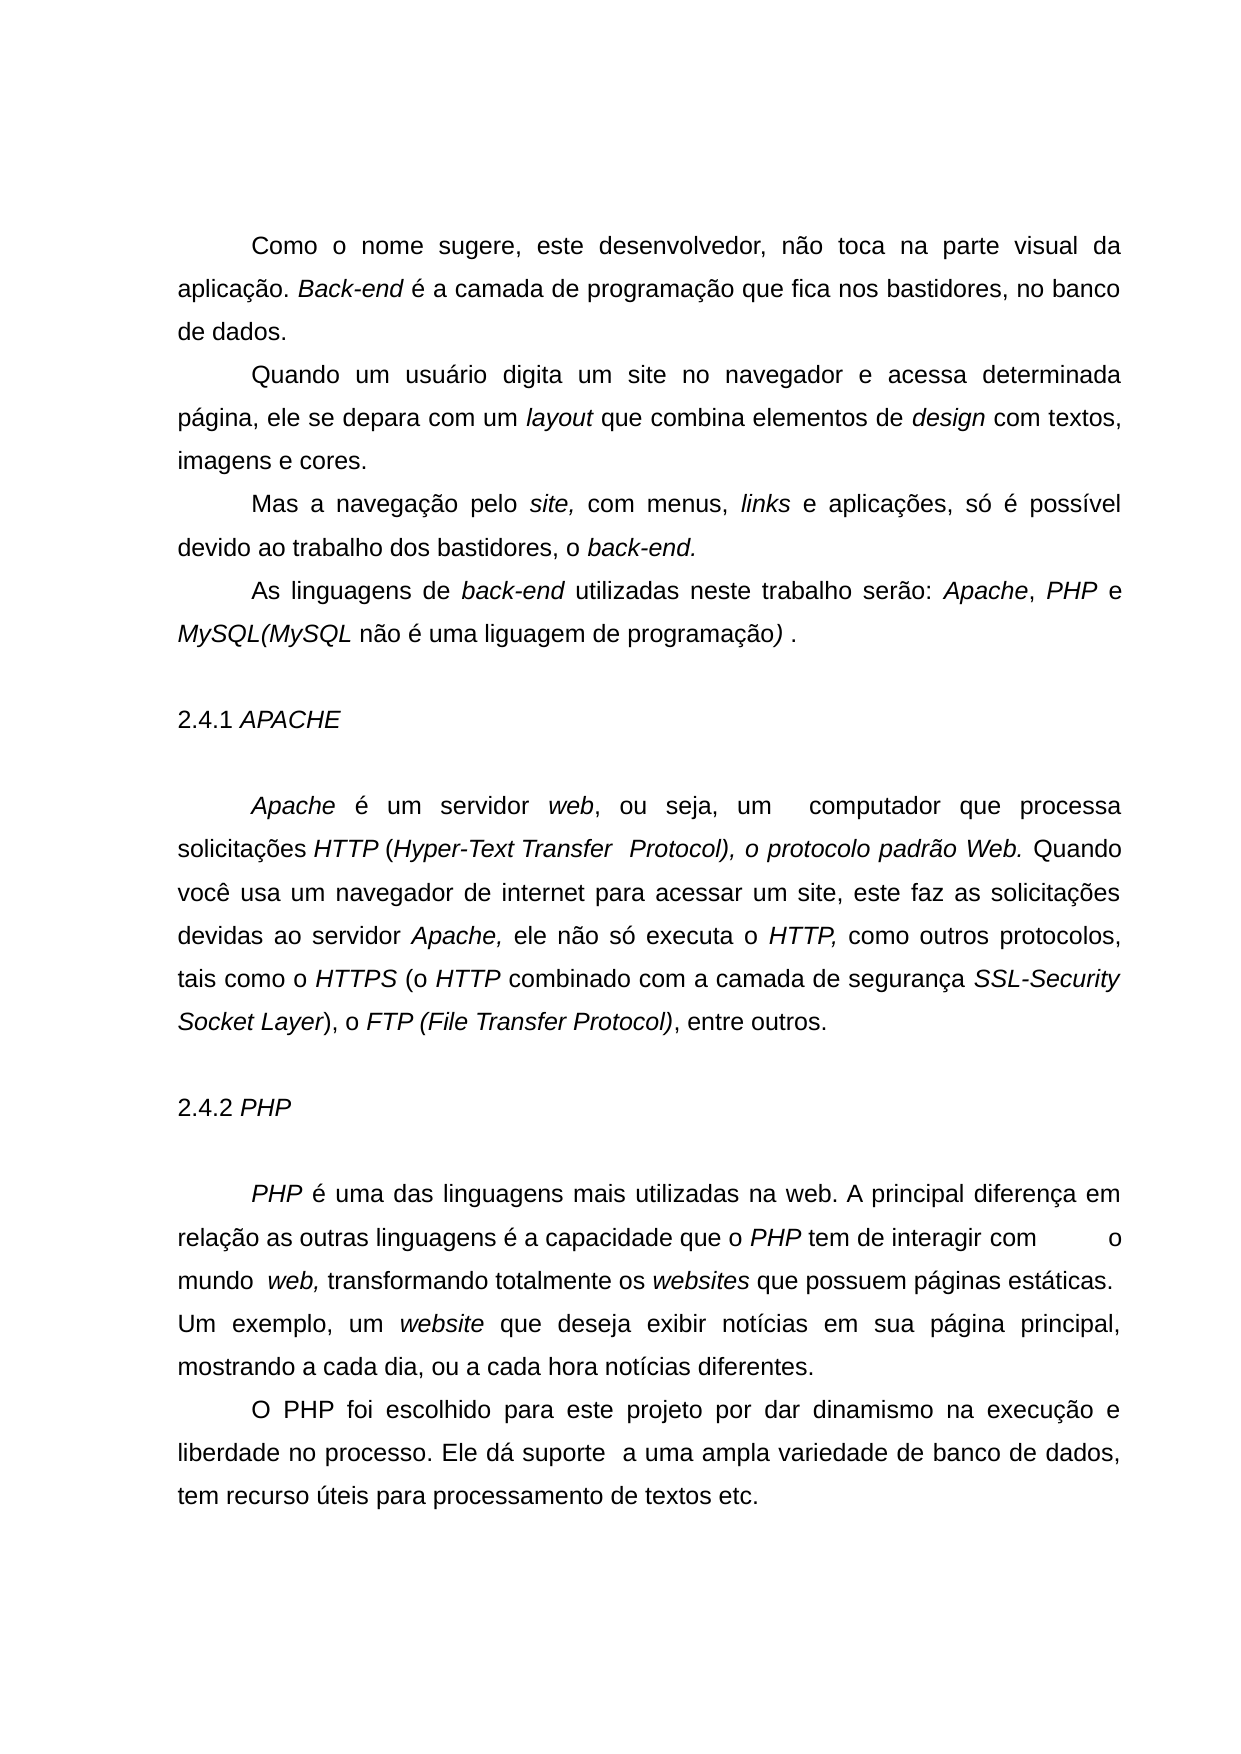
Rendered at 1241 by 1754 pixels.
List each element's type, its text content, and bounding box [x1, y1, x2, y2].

subtitle 2.4.2 PHP [177, 1093, 1122, 1122]
text Um exemplo, um website que deseja exibir notícias em sua página principal, mostrando a cada dia, ou a cada hora notícias diferentes. [177, 1309, 1122, 1381]
text PHP é uma das linguagens mais utilizadas na web. A principal diferença em relação as outras linguagens é a capacidade que o PHP tem de interagir com o mundo web, transformando totalmente os websites que possuem páginas estáticas. [177, 1179, 1122, 1294]
text Quando um usuário digita um site no navegador e acessa determinada página, ele se depara com um layout que combina elementos de design com textos, imagens e cores. [177, 360, 1122, 475]
text As linguagens de back-end utilizadas neste trabalho serão: Apache, PHP e MySQL(MySQL não é uma liguagem de programação) . [177, 576, 1122, 647]
text Mas a navegação pelo site, com menus, links e aplicações, só é possível devido ao trabalho dos bastidores, o back-end. [177, 489, 1122, 561]
text O PHP foi escolhido para este projeto por dar dinamismo na execução e liberdade no processo. Ele dá suporte a uma ampla variedade de banco de dados, tem recurso úteis para processamento de textos etc. [177, 1395, 1122, 1510]
text Apache é um servidor web, ou seja, um computador que processa solicitações HTTP (Hyper-Text Transfer Protocol), o protocolo padrão Web. Quando você usa um navegador de internet para acessar um site, este faz as solicitações devidas ao servidor Apache, ele não só executa o HTTP, como outros protocolos, tais como o HTTPS (o HTTP combinado com a camada de segurança SSL-Security Socket Layer), o FTP (File Transfer Protocol), entre outros. [177, 791, 1122, 1036]
subtitle 2.4.1 Apache [177, 705, 1122, 734]
text Como o nome sugere, este desenvolvedor, não toca na parte visual da aplicação. Back-end é a camada de programação que fica nos bastidores, no banco de dados. [177, 231, 1122, 346]
